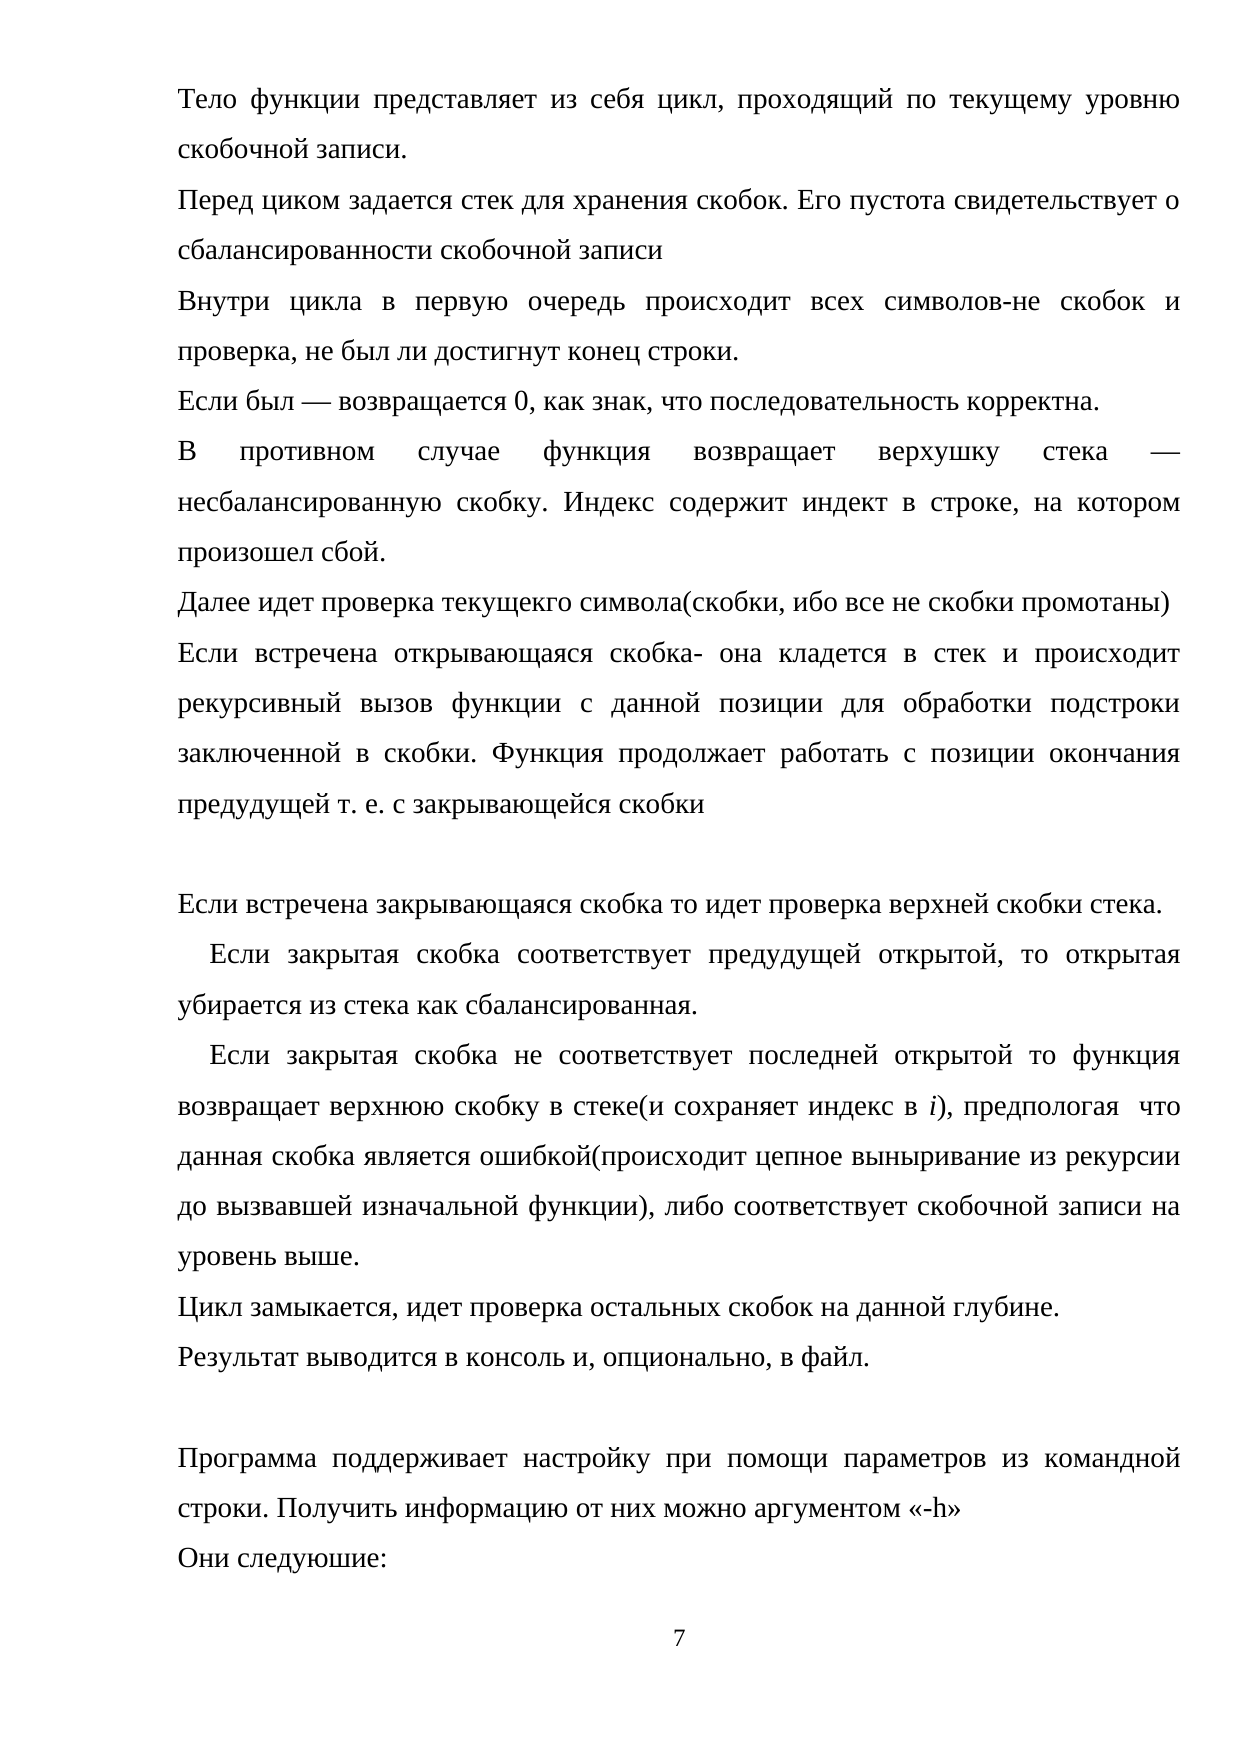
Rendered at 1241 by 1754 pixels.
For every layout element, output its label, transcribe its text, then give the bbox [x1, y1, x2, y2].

text Перед циком задается стек для хранения скобок. Его пустота свидетельствует о сбалансированности скобочной записи [177, 182, 1181, 266]
text Далее идет проверка текущекго символа(скобки, ибо все не скобки промотаны) [177, 584, 1181, 618]
text Если встречена открывающаяся скобка- она кладется в стек и происходит рекурсивный вызов функции с данной позиции для обработки подстроки заключенной в скобки. Функция продолжает работать с позиции окончания предудущей т. е. с закрывающейся скобки [177, 635, 1181, 819]
text В противном случае функция возвращает верхушку стека — несбалансированную скобку. Индекс содержит индект в строке, на котором произошел сбой. [177, 433, 1181, 568]
text Если закрытая скобка соответствует предудущей открытой, то открытая убирается из стека как сбалансированная. [177, 937, 1181, 1021]
text Если закрытая скобка не соответствует последней открытой то функция возвращает верхнюю скобку в стеке(и сохраняет индекс в i), предпологая что данная скобка является ошибкой(происходит цепное выныривание из рекурсии до вызвавшей изначальной функции), либо соответствует скобочной записи на уровень выше. [177, 1037, 1181, 1272]
text Если был — возвращается 0, как знак, что последовательность корректна. [177, 383, 1181, 417]
text Они следуюшие: [177, 1540, 1181, 1574]
text Программа поддерживает настройку при помощи параметров из командной строки. Получить информацию от них можно аргументом «-h» [177, 1440, 1181, 1524]
text Результат выводится в консоль и, опционально, в файл. [177, 1339, 1181, 1373]
text Цикл замыкается, идет проверка остальных скобок на данной глубине. [177, 1289, 1181, 1322]
text Тело функции представляет из себя цикл, проходящий по текущему уровню скобочной записи. [177, 81, 1181, 165]
text Внутри цикла в первую очередь происходит всех символов-не скобок и проверка, не был ли достигнут конец строки. [177, 283, 1181, 366]
text Если встречена закрывающаяся скобка то идет проверка верхней скобки стека. [177, 886, 1181, 920]
